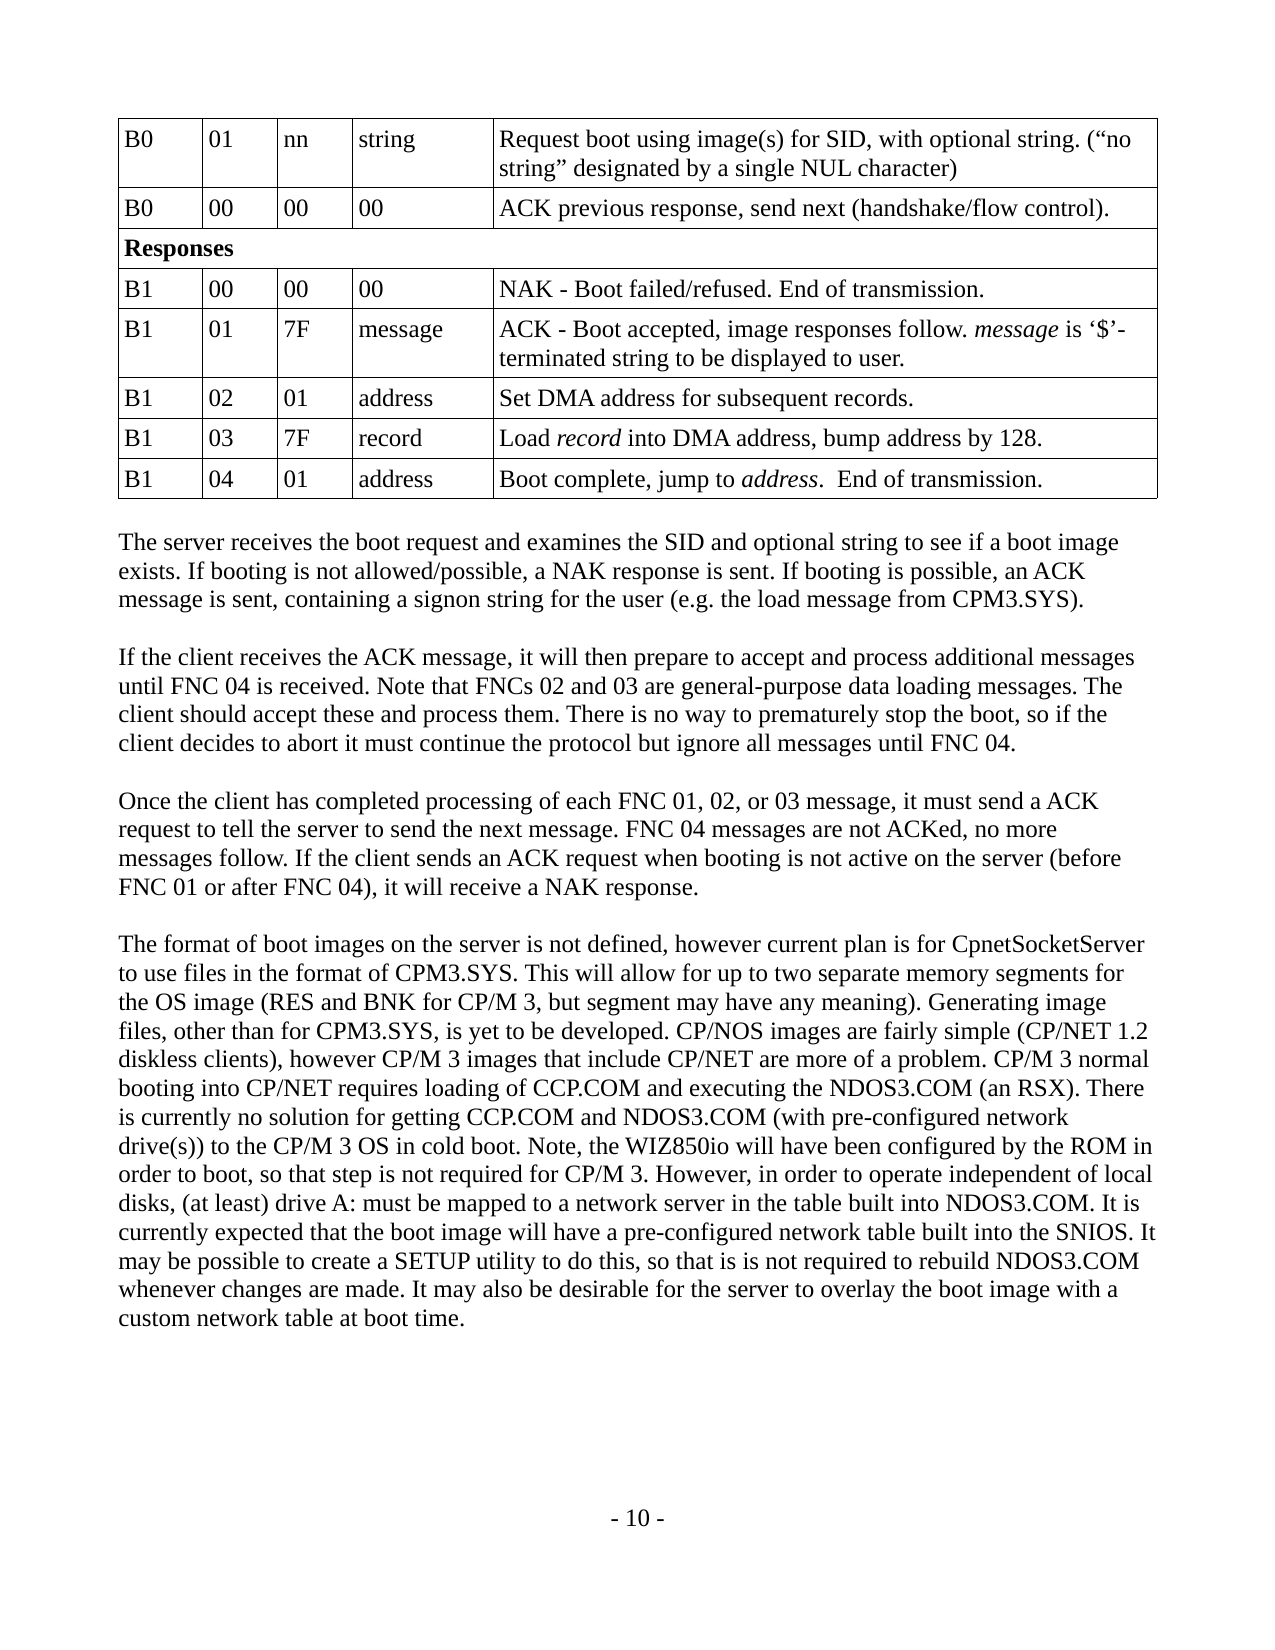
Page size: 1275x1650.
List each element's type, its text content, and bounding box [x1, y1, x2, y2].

table_cell 04 [203, 459, 277, 498]
table_cell B0 [119, 119, 202, 187]
table_cell NAK - Boot failed/refused. End of transmission. [494, 269, 1157, 308]
table_cell 00 [278, 188, 352, 227]
table_cell B0 [119, 188, 202, 227]
text If the client receives the ACK message, it will then prepare to accept and process additional messages until FNC 04 is received. Note that FNCs 02 and 03 are general-purpose data loading messages. The client should accept these and process them. There is no way to prematurely stop the boot, so if the client decides to abort it must continue the protocol but ignore all messages until FNC 04. [118, 642, 1157, 757]
table_cell 00 [278, 269, 352, 308]
table_cell 7F [278, 419, 352, 458]
table_cell 7F [278, 309, 352, 377]
table_cell 01 [203, 119, 277, 187]
table_cell Load record into DMA address, bump address by 128. [494, 419, 1157, 458]
table_cell 00 [203, 269, 277, 308]
table_cell B1 [119, 309, 202, 377]
table_cell message [353, 309, 493, 377]
table_cell B1 [119, 378, 202, 417]
table_cell address [353, 459, 493, 498]
table_cell address [353, 378, 493, 417]
table_cell B1 [119, 269, 202, 308]
table_cell Boot complete, jump to address. End of transmission. [494, 459, 1157, 498]
table_cell B1 [119, 419, 202, 458]
table_cell ACK previous response, send next (handshake/flow control). [494, 188, 1157, 227]
table_cell 01 [278, 378, 352, 417]
table_cell B1 [119, 459, 202, 498]
table_cell Set DMA address for subsequent records. [494, 378, 1157, 417]
table_cell Responses [119, 229, 1157, 268]
table_cell 01 [203, 309, 277, 377]
table_cell string [353, 119, 493, 187]
table_cell nn [278, 119, 352, 187]
table_cell 03 [203, 419, 277, 458]
table_cell 00 [203, 188, 277, 227]
table_cell 02 [203, 378, 277, 417]
table_cell Request boot using image(s) for SID, with optional string. (“no string” designated by a single NUL character) [494, 119, 1157, 187]
table_cell record [353, 419, 493, 458]
table_cell 01 [278, 459, 352, 498]
text The server receives the boot request and examines the SID and optional string to see if a boot image exists. If booting is not allowed/possible, a NAK response is sent. If booting is possible, an ACK message is sent, containing a signon string for the user (e.g. the load message from CPM3.SYS). [118, 527, 1157, 613]
table_cell 00 [353, 269, 493, 308]
text The format of boot images on the server is not defined, however current plan is for CpnetSocketServer to use files in the format of CPM3.SYS. This will allow for up to two separate memory segments for the OS image (RES and BNK for CP/M 3, but segment may have any meaning). Generating image files, other than for CPM3.SYS, is yet to be developed. CP/NOS images are fairly simple (CP/NET 1.2 diskless clients), however CP/M 3 images that include CP/NET are more of a problem. CP/M 3 normal booting into CP/NET requires loading of CCP.COM and executing the NDOS3.COM (an RSX). There is currently no solution for getting CCP.COM and NDOS3.COM (with pre-configured network drive(s)) to the CP/M 3 OS in cold boot. Note, the WIZ850io will have been configured by the ROM in order to boot, so that step is not required for CP/M 3. However, in order to operate independent of local disks, (at least) drive A: must be mapped to a network server in the table built into NDOS3.COM. It is currently expected that the boot image will have a pre-configured network table built into the SNIOS. It may be possible to create a SETUP utility to do this, so that is is not required to rebuild NDOS3.COM whenever changes are made. It may also be desirable for the server to overlay the boot image with a custom network table at boot time. [118, 929, 1157, 1332]
table_cell 00 [353, 188, 493, 227]
table_cell ACK - Boot accepted, image responses follow. message is ‘$’-terminated string to be displayed to user. [494, 309, 1157, 377]
text Once the client has completed processing of each FNC 01, 02, or 03 message, it must send a ACK request to tell the server to send the next message. FNC 04 messages are not ACKed, no more messages follow. If the client sends an ACK request when booting is not active on the server (before FNC 01 or after FNC 04), it will receive a NAK response. [118, 786, 1157, 901]
